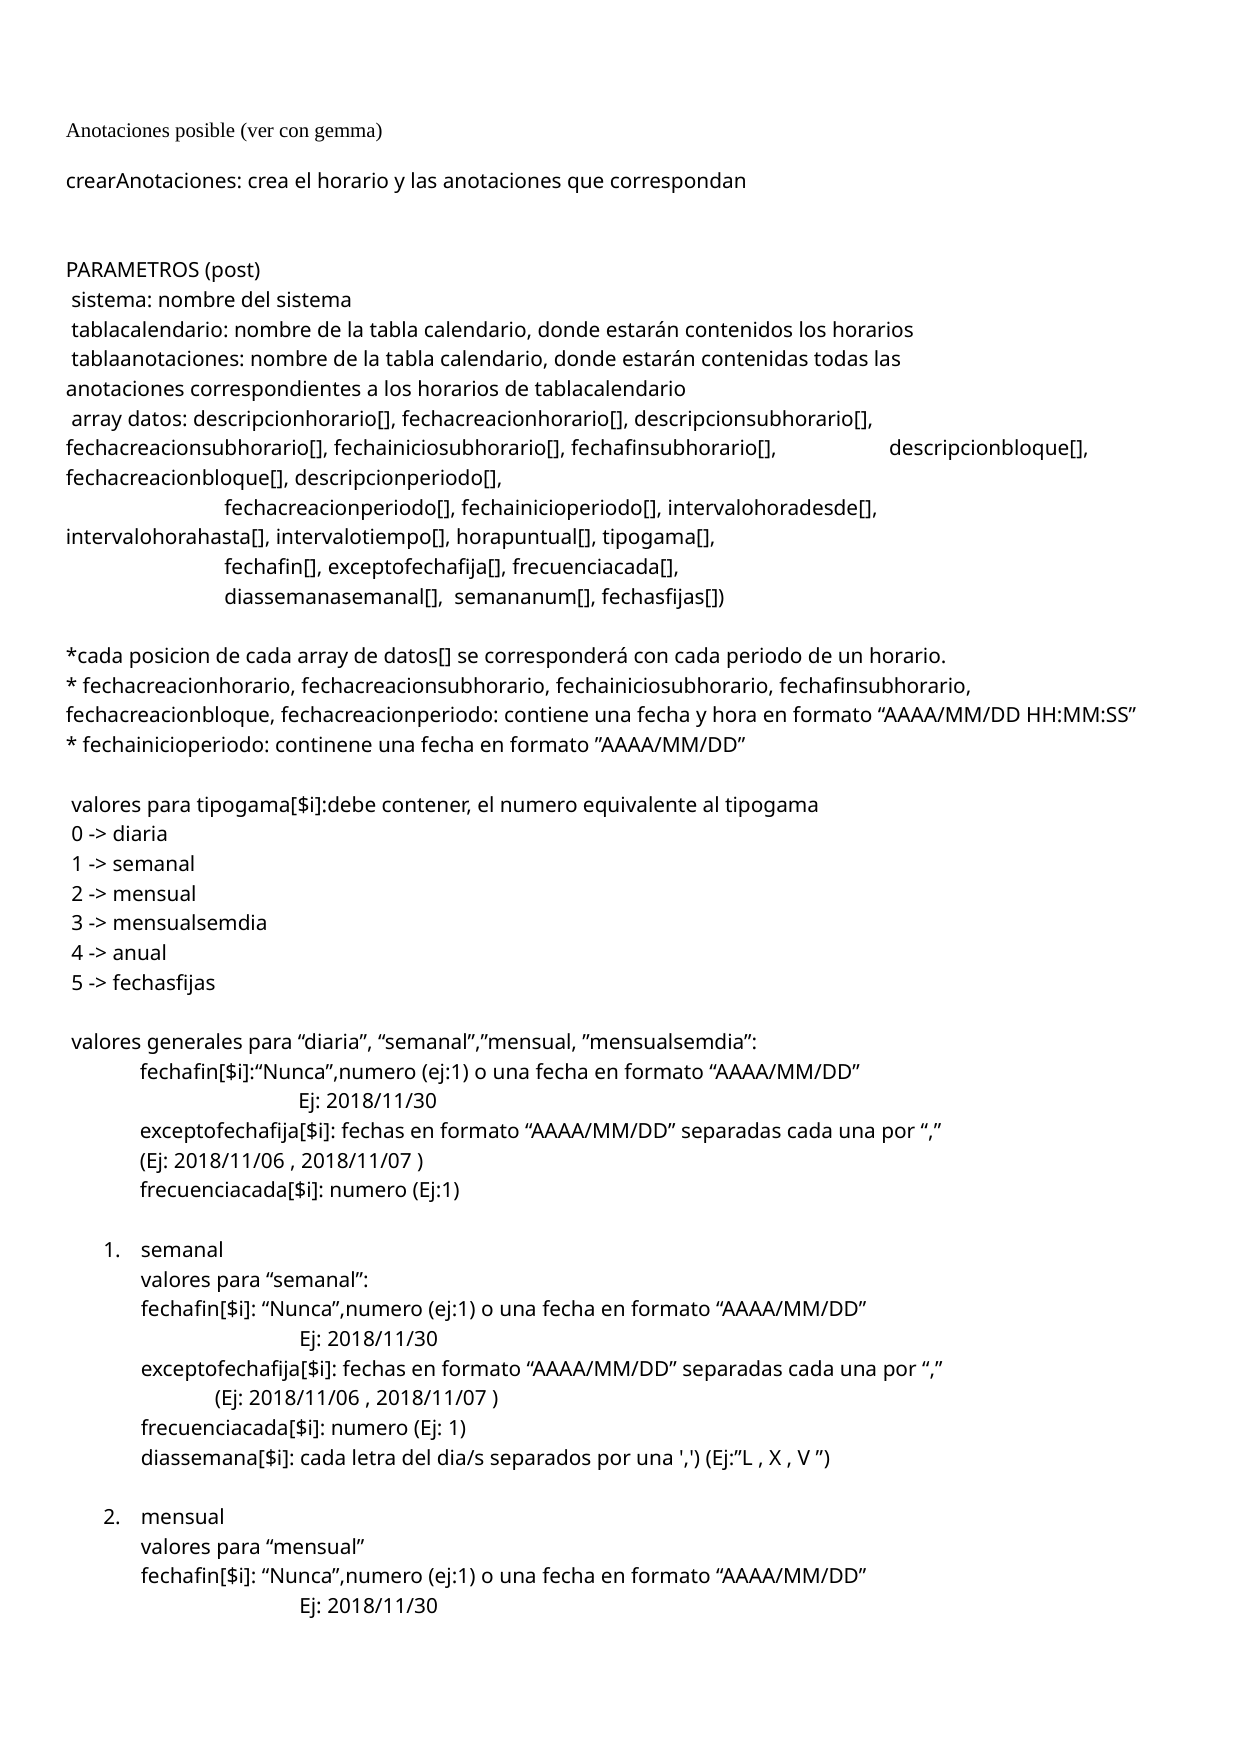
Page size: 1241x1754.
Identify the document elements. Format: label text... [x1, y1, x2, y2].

text *cada posicion de cada array de datos[] se corresponderá con cada periodo de un horario. [66, 640, 1181, 670]
text Ej: 2018/11/30 [66, 1085, 1181, 1115]
list valores para “semanal”: [103, 1263, 1181, 1293]
text 4 -> anual [66, 937, 1181, 967]
text sistema: nombre del sistema [66, 284, 1181, 313]
list mensual [103, 1501, 1181, 1531]
text 2 -> mensual [66, 877, 1181, 907]
list fechafin[$i]: “Nunca”,numero (ej:1) o una fecha en formato “AAAA/MM/DD” [103, 1560, 1181, 1590]
list frecuenciacada[$i]: numero (Ej: 1) [103, 1412, 1181, 1442]
list Ej: 2018/11/30 [103, 1590, 1181, 1620]
text crearAnotaciones: crea el horario y las anotaciones que correspondan [66, 166, 1181, 195]
list Ej: 2018/11/30 [103, 1323, 1181, 1352]
text 3 -> mensualsemdia [66, 907, 1181, 937]
text 1 -> semanal [66, 848, 1181, 877]
text frecuenciacada[$i]: numero (Ej:1) [66, 1174, 1181, 1204]
text Anotaciones posible (ver con gemma) [66, 118, 1181, 142]
list semanal [103, 1234, 1181, 1263]
text tablaanotaciones: nombre de la tabla calendario, donde estarán contenidas todas las anotaciones correspondientes a los horarios de tablacalendario [66, 343, 1181, 402]
text fechafin[$i]:“Nunca”,numero (ej:1) o una fecha en formato “AAAA/MM/DD” [66, 1056, 1181, 1085]
text PARAMETROS (post) [66, 254, 1181, 284]
list diassemana[$i]: cada letra del dia/s separados por una ',') (Ej:”L , X , V ”) [103, 1442, 1181, 1471]
text array datos: descripcionhorario[], fechacreacionhorario[], descripcionsubhorario[], fechacreacionsubhorario[], fechainiciosubhorario[], fechafinsubhorario[], descripcionbloque[], fechacreacionbloque[], descripcionperiodo[], [66, 402, 1181, 492]
list exceptofechafija[$i]: fechas en formato “AAAA/MM/DD” separadas cada una por “,” (Ej: 2018/11/06 , 2018/11/07 ) [103, 1352, 1181, 1412]
text exceptofechafija[$i]: fechas en formato “AAAA/MM/DD” separadas cada una por “,” (Ej: 2018/11/06 , 2018/11/07 ) [66, 1115, 1181, 1174]
text tablacalendario: nombre de la tabla calendario, donde estarán contenidos los horarios [66, 313, 1181, 343]
text valores para tipogama[$i]:debe contener, el numero equivalente al tipogama [66, 788, 1181, 818]
text valores generales para “diaria”, “semanal”,”mensual, ”mensualsemdia”: [66, 1026, 1181, 1056]
text * fechacreacionhorario, fechacreacionsubhorario, fechainiciosubhorario, fechafinsubhorario, fechacreacionbloque, fechacreacionperiodo: contiene una fecha y hora en formato “AAAA/MM/DD HH:MM:SS” [66, 670, 1181, 729]
text * fechainicioperiodo: continene una fecha en formato ”AAAA/MM/DD” [66, 729, 1181, 759]
list fechafin[$i]: “Nunca”,numero (ej:1) o una fecha en formato “AAAA/MM/DD” [103, 1293, 1181, 1323]
text diassemanasemanal[], semananum[], fechasfijas[]) [66, 581, 1181, 610]
text fechacreacionperiodo[], fechainicioperiodo[], intervalohoradesde[], intervalohorahasta[], intervalotiempo[], horapuntual[], tipogama[], [66, 492, 1181, 551]
text 0 -> diaria [66, 818, 1181, 848]
text fechafin[], exceptofechafija[], frecuenciacada[], [66, 551, 1181, 581]
text 5 -> fechasfijas [66, 967, 1181, 996]
list valores para “mensual” [103, 1531, 1181, 1560]
